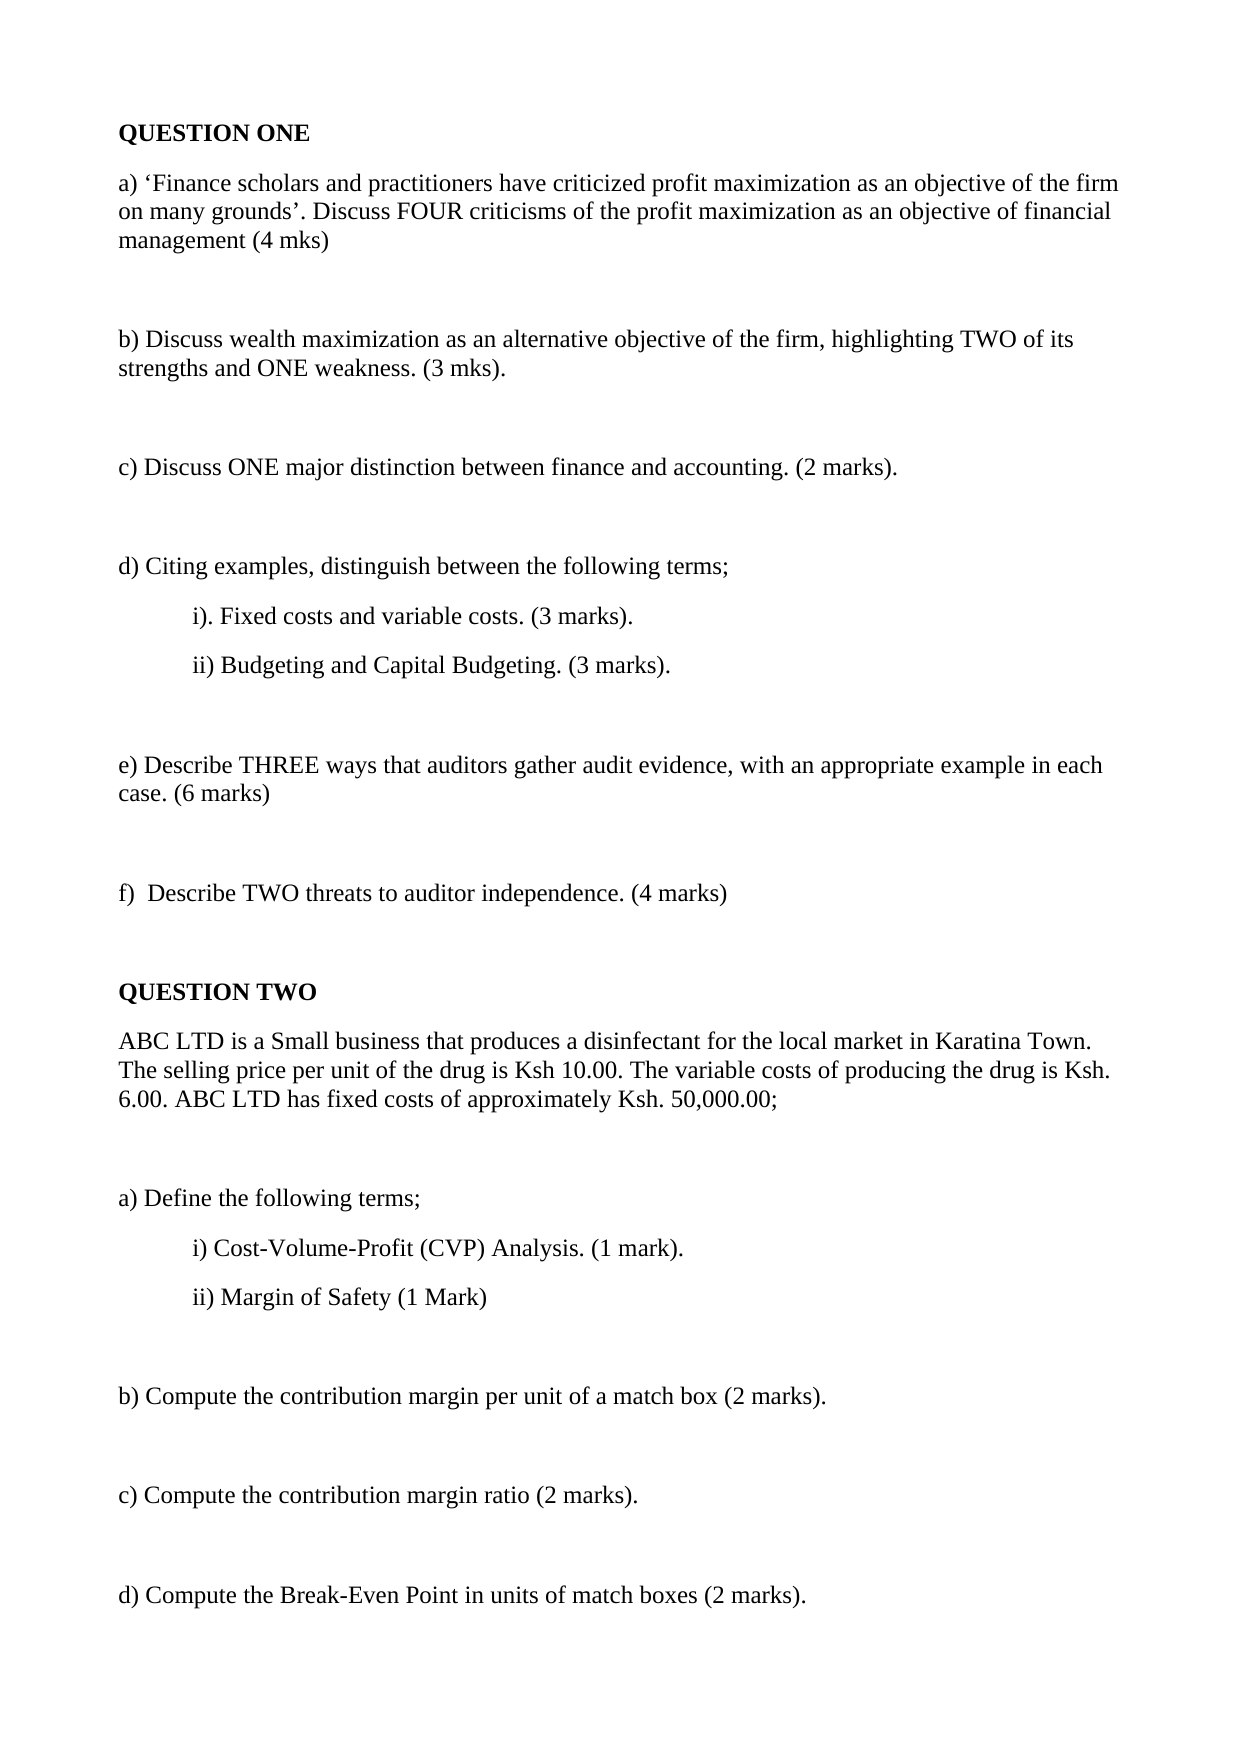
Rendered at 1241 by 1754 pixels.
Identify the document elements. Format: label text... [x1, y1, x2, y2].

list a) ‘Finance scholars and practitioners have criticized profit maximization as an objective of the firm on many grounds’. Discuss FOUR criticisms of the profit maximization as an objective of financial management (4 mks) [118, 168, 1122, 254]
list QUESTION ONE [118, 118, 1122, 147]
list ABC LTD is a Small business that produces a disinfectant for the local market in Karatina Town. The selling price per unit of the drug is Ksh 10.00. The variable costs of producing the drug is Ksh. 6.00. ABC LTD has fixed costs of approximately Ksh. 50,000.00; [118, 1026, 1122, 1113]
list d) Compute the Break-Even Point in units of match boxes (2 marks). [118, 1580, 1122, 1608]
list c) Discuss ONE major distinction between finance and accounting. (2 marks). [118, 452, 1122, 481]
list i) Cost-Volume-Profit (CVP) Analysis. (1 mark). [118, 1233, 1122, 1261]
list QUESTION TWO [118, 977, 1122, 1006]
list a) Define the following terms; [118, 1183, 1122, 1212]
list f) Describe TWO threats to auditor independence. (4 marks) [118, 878, 1122, 906]
list ii) Budgeting and Capital Budgeting. (3 marks). [118, 651, 1122, 679]
list c) Compute the contribution margin ratio (2 marks). [118, 1481, 1122, 1509]
list ii) Margin of Safety (1 Mark) [118, 1282, 1122, 1311]
list e) Describe THREE ways that auditors gather audit evidence, with an appropriate example in each case. (6 marks) [118, 750, 1122, 807]
list d) Citing examples, distinguish between the following terms; [118, 551, 1122, 580]
list b) Discuss wealth maximization as an alternative objective of the firm, highlighting TWO of its strengths and ONE weakness. (3 mks). [118, 324, 1122, 382]
list i). Fixed costs and variable costs. (3 marks). [118, 601, 1122, 630]
list b) Compute the contribution margin per unit of a match box (2 marks). [118, 1381, 1122, 1410]
